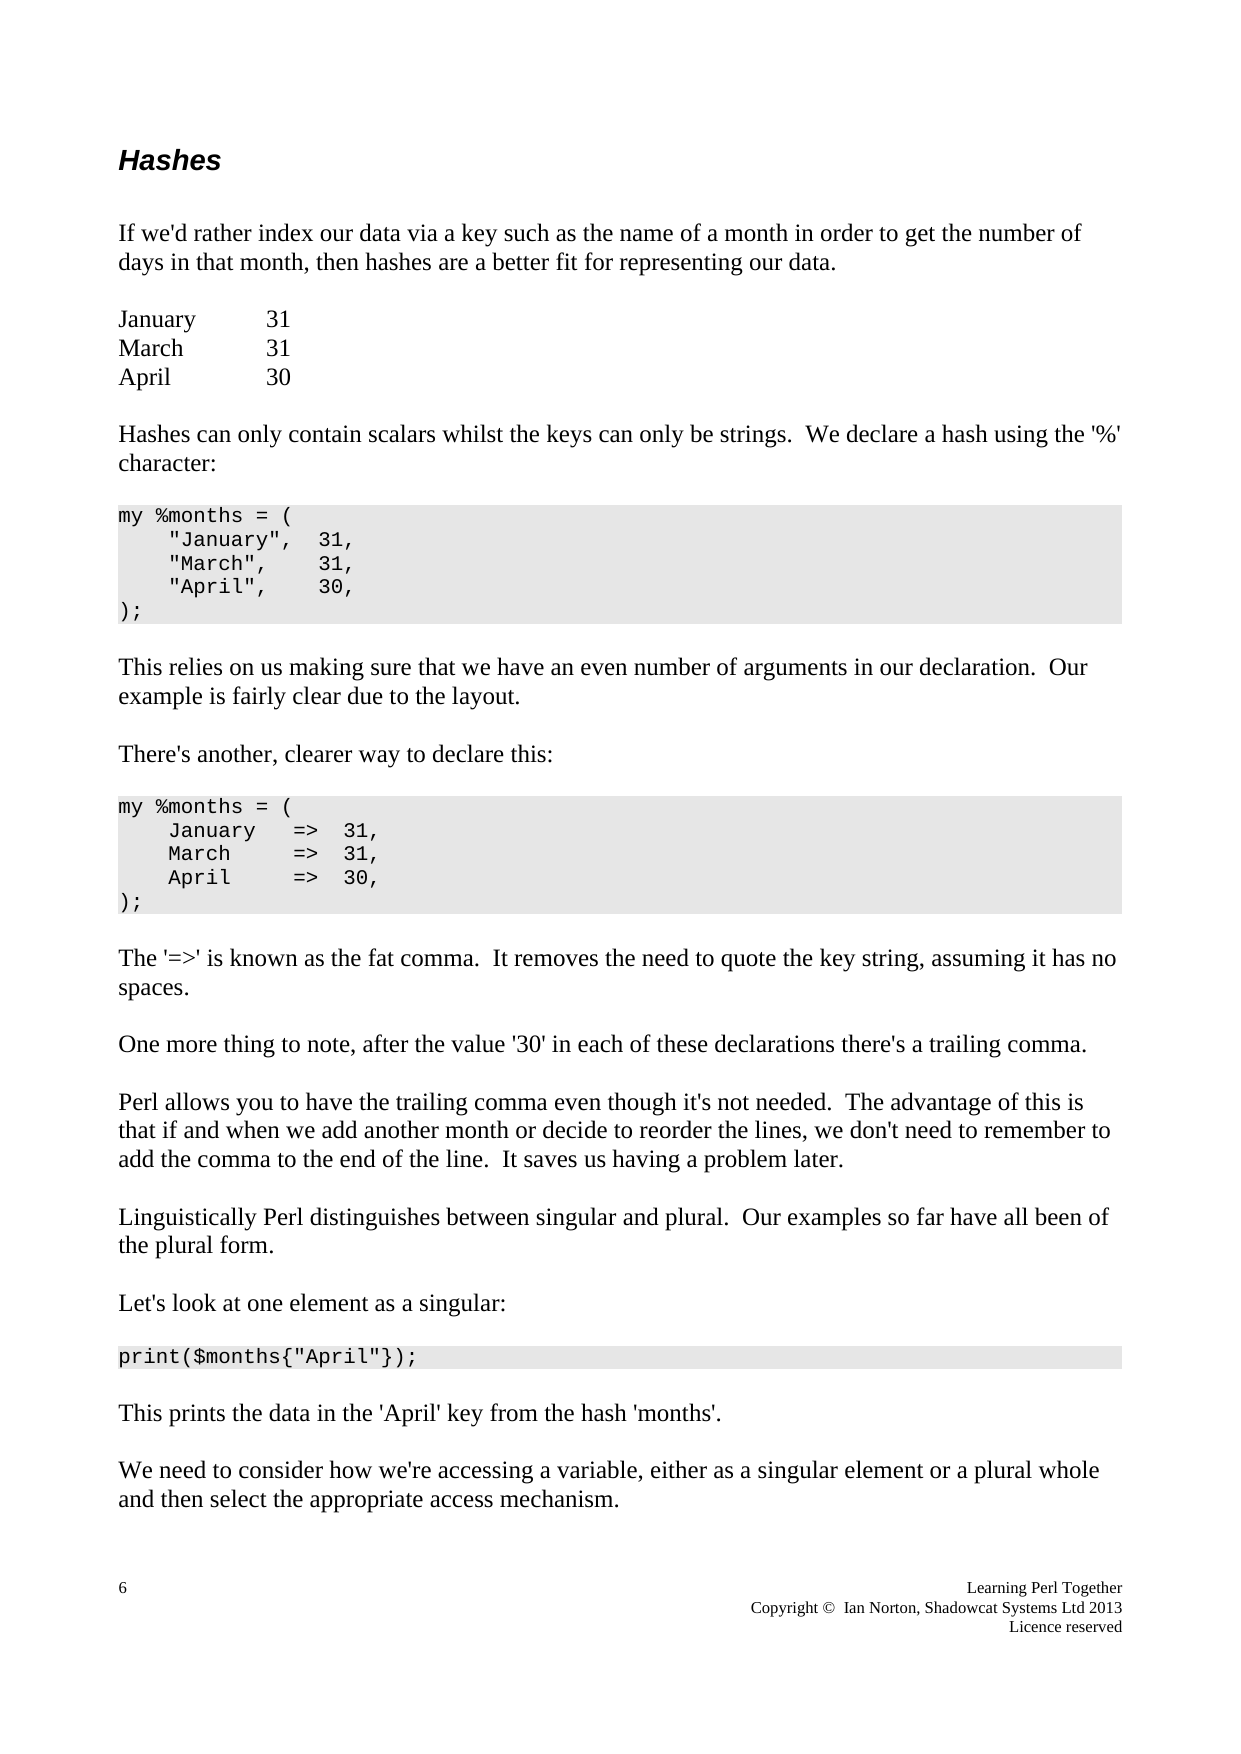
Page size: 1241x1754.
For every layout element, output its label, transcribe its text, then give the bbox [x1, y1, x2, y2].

text Hashes can only contain scalars whilst the keys can only be strings. We declare a hash using the '%' character: [118, 419, 1122, 477]
text "March", 31, [118, 553, 1122, 576]
text The '=>' is known as the fat comma. It removes the need to quote the key string, assuming it has no spaces. [118, 943, 1122, 1001]
text March 31 [118, 333, 1122, 362]
text my %months = ( [118, 796, 1122, 820]
text Let's look at one element as a singular: [118, 1288, 1122, 1317]
text There's another, clearer way to declare this: [118, 739, 1122, 767]
text If we'd rather index our data via a key such as the name of a month in order to get the number of days in that month, then hashes are a better fit for representing our data. [118, 218, 1122, 275]
text March => 31, [118, 843, 1122, 867]
text ); [118, 891, 1122, 914]
text ); [118, 600, 1122, 624]
text January 31 [118, 304, 1122, 333]
text my %months = ( [118, 505, 1122, 529]
text "April", 30, [118, 576, 1122, 600]
text Linguistically Perl distinguishes between singular and plural. Our examples so far have all been of the plural form. [118, 1202, 1122, 1259]
text April 30 [118, 362, 1122, 390]
text One more thing to note, after the value '30' in each of these declarations there's a trailing comma. [118, 1029, 1122, 1058]
text Perl allows you to have the trailing comma even though it's not needed. The advantage of this is that if and when we add another month or decide to reorder the lines, we don't need to remember to add the comma to the end of the line. It saves us having a problem later. [118, 1087, 1122, 1173]
text "January", 31, [118, 529, 1122, 553]
text January => 31, [118, 820, 1122, 843]
text We need to consider how we're accessing a variable, either as a singular element or a plural whole and then select the appropriate access mechanism. [118, 1456, 1122, 1513]
subtitle Hashes [118, 143, 1122, 177]
text This prints the data in the 'April' key from the hash 'months'. [118, 1398, 1122, 1427]
text April => 30, [118, 867, 1122, 891]
text print($months{"April"}); [118, 1346, 1122, 1369]
text This relies on us making sure that we have an even number of arguments in our declaration. Our example is fairly clear due to the layout. [118, 652, 1122, 710]
